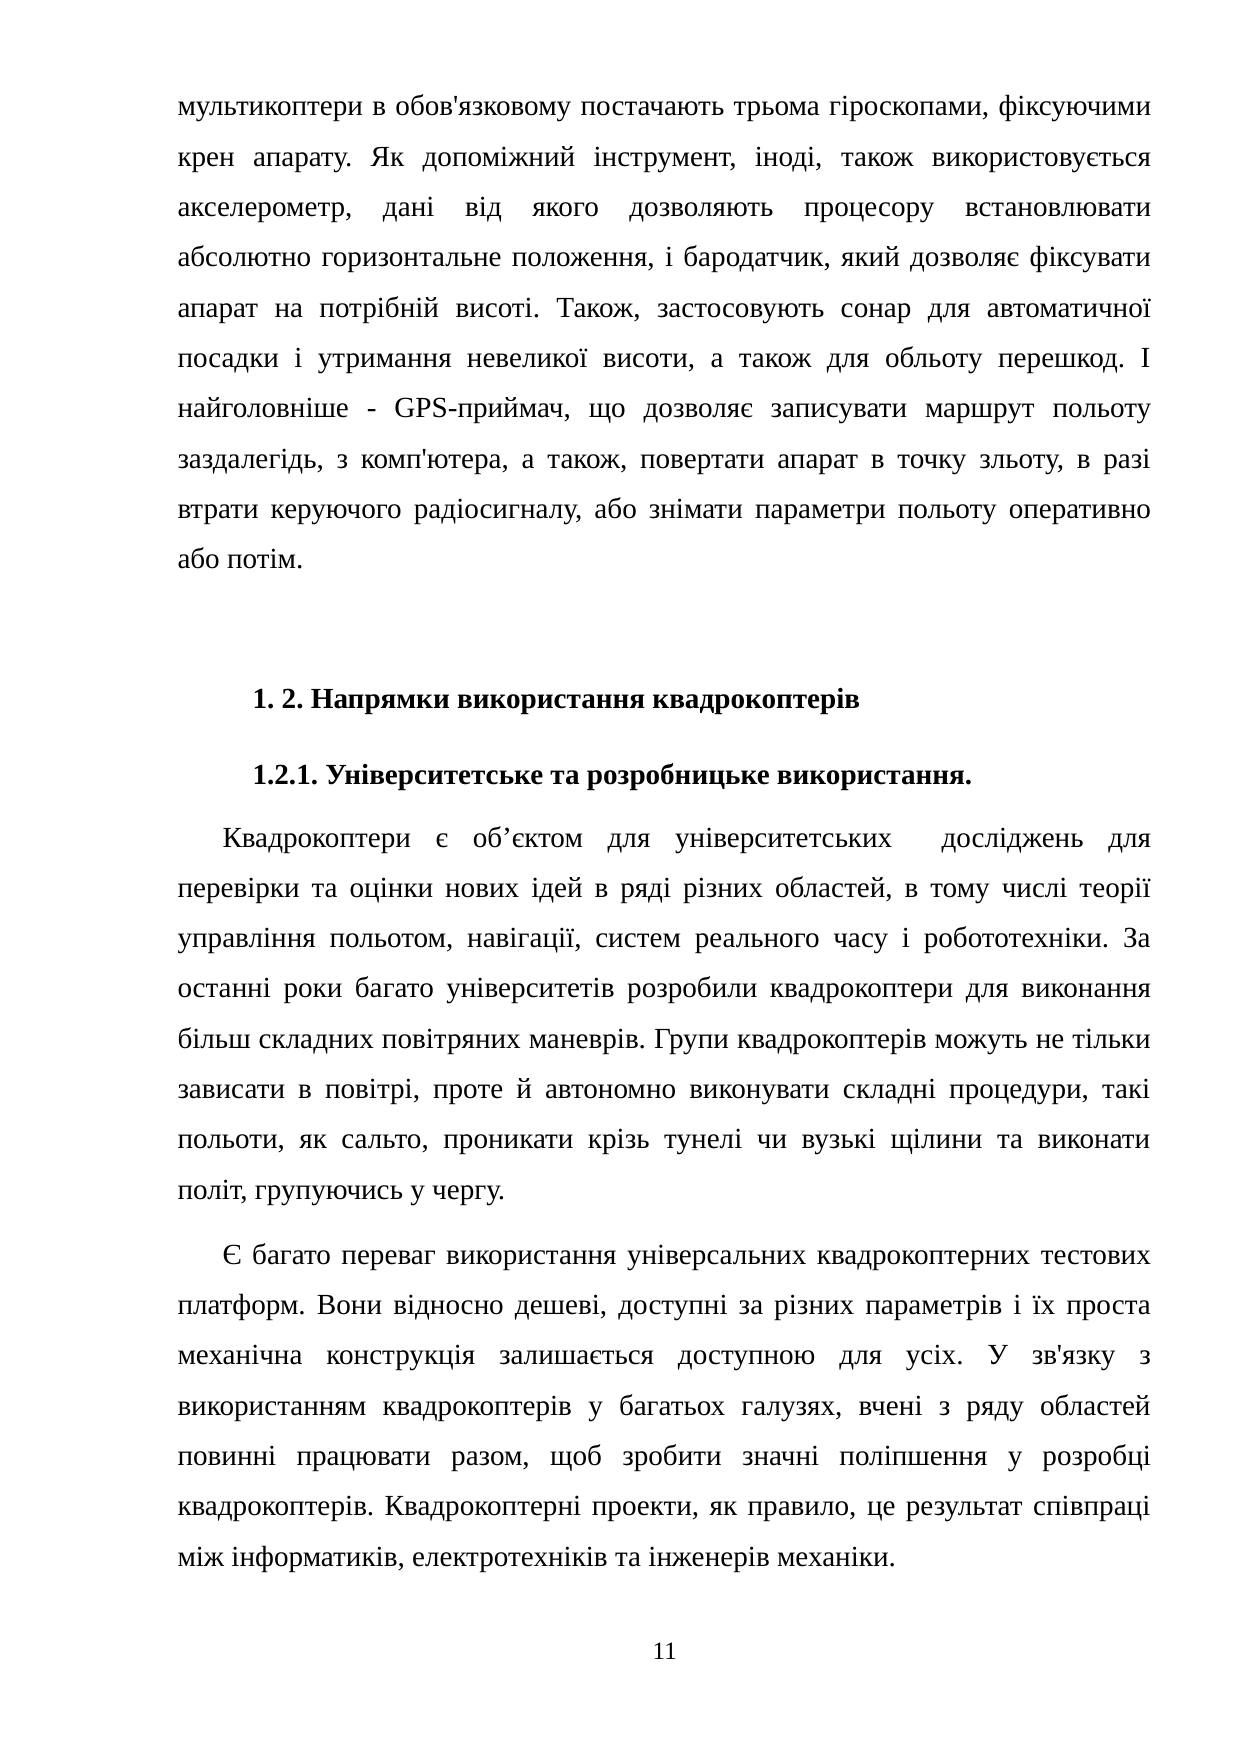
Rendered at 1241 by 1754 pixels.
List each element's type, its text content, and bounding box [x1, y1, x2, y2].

text Є багато переваг використання універсальних квадрокоптерних тестових платформ. Вони відносно дешеві, доступні за різних параметрів і їх проста механічна конструкція залишається доступною для усіх. У зв'язку з використанням квадрокоптерів у багатьох галузях, вчені з ряду областей повинні працювати разом, щоб зробити значні поліпшення у розробці квадрокоптерів. Квадрокоптерні проекти, як правило, це результат співпраці між інформатиків, електротехніків та інженерів механіки. [177, 1237, 1152, 1572]
subtitle 1.2.1. Університетське та розробницьке використання. [215, 757, 1152, 790]
text Квадрокоптери є об’єктом для університетських досліджень для перевірки та оцінки нових ідей в ряді різних областей, в тому числі теорії управління польотом, навігації, систем реального часу і робототехніки. За останні роки багато університетів розробили квадрокоптери для виконання більш складних повітряних маневрів. Групи квадрокоптерів можуть не тільки зависати в повітрі, проте й автономно виконувати складні процедури, такі польоти, як сальто, проникати крізь тунелі чи вузькі щілини та виконати політ, групуючись у чергу. [177, 820, 1152, 1205]
subtitle 1. 2. Напрямки використання квадрокоптерів [177, 682, 1152, 715]
text мультикоптери в обов'язковому постачають трьома гіроскопами, фіксуючими крен апарату. Як допоміжний інструмент, іноді, також використовується акселерометр, дані від якого дозволяють процесору встановлювати абсолютно горизонтальне положення, і бародатчик, який дозволяє фіксувати апарат на потрібній висоті. Також, застосовують сонар для автоматичної посадки і утримання невеликої висоти, а також для обльоту перешкод. І найголовніше - GPS-приймач, що дозволяє записувати маршрут польоту заздалегідь, з комп'ютера, а також, повертати апарат в точку зльоту, в разі втрати керуючого радіосигналу, або знімати параметри польоту оперативно або потім. [177, 88, 1152, 575]
